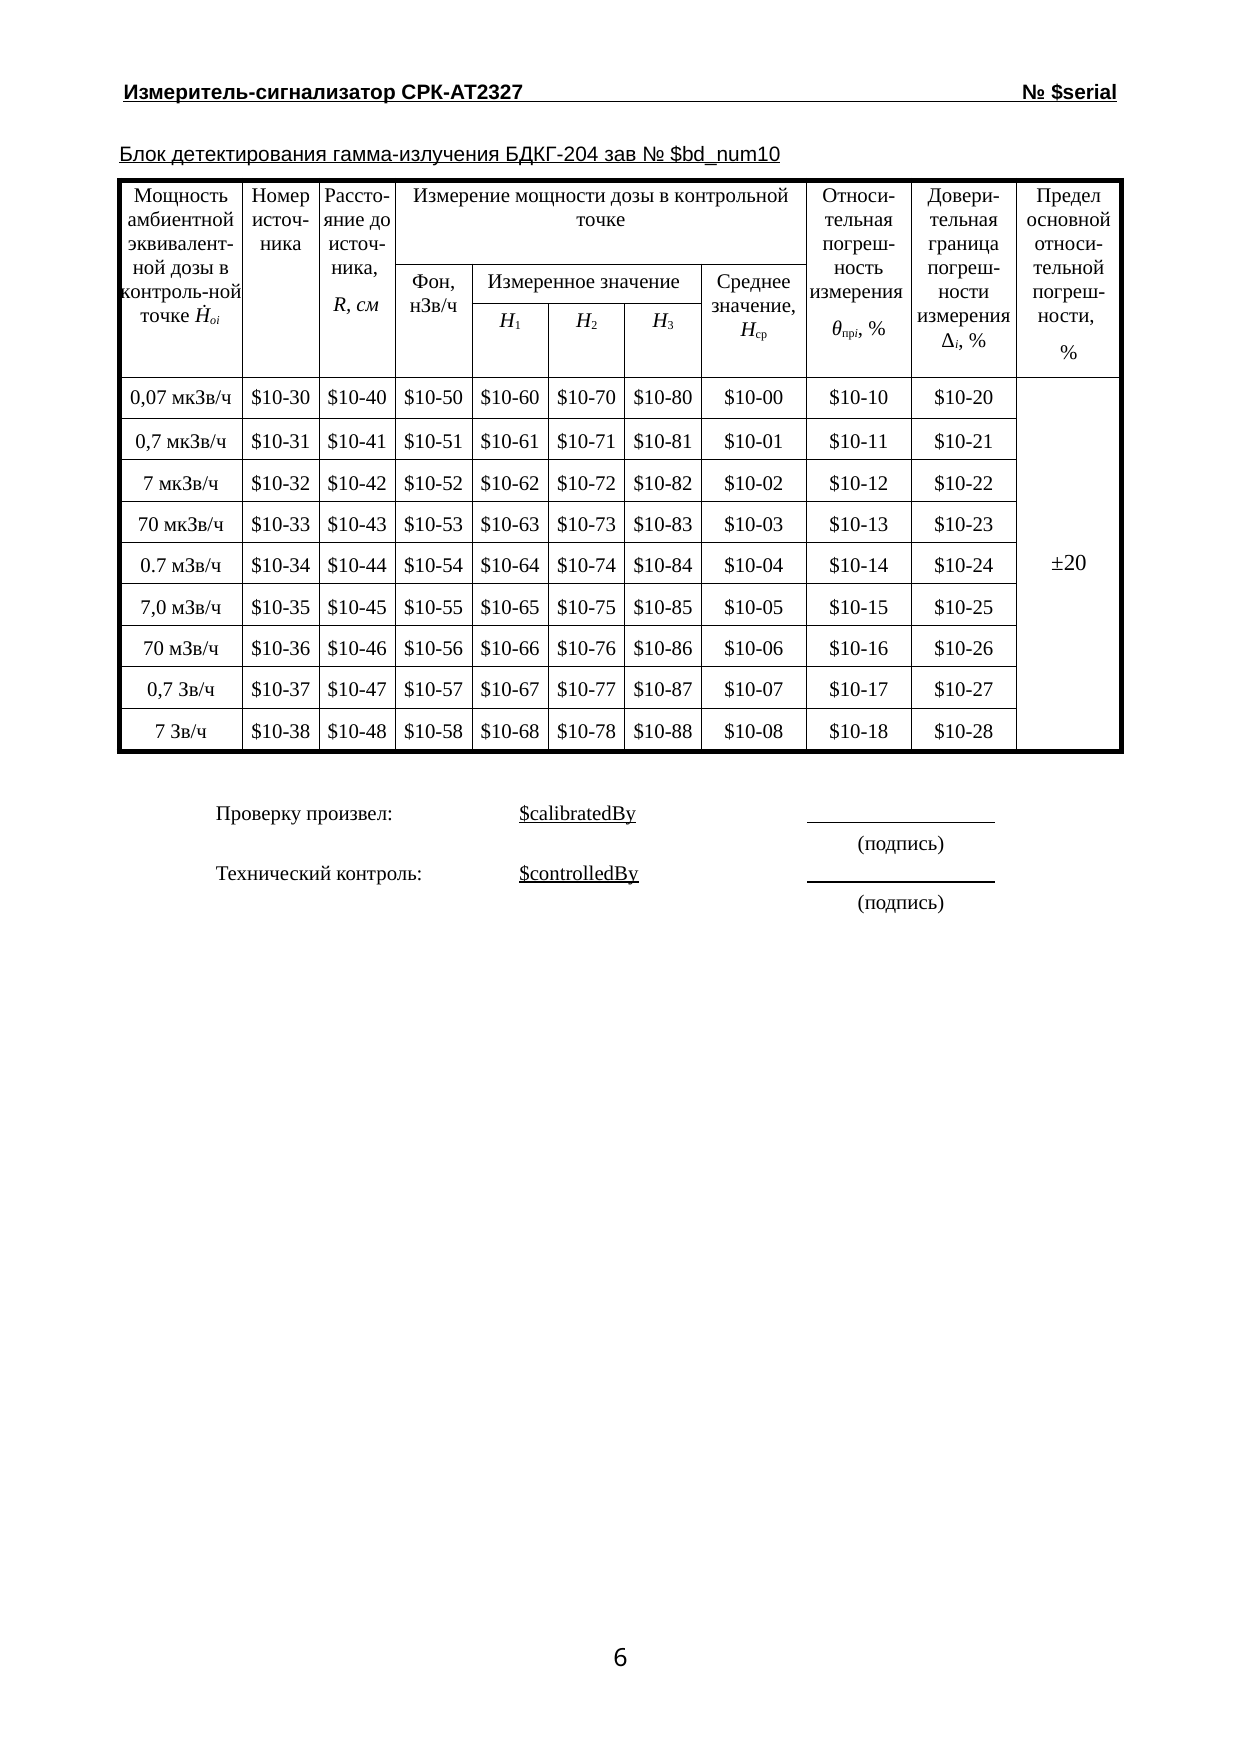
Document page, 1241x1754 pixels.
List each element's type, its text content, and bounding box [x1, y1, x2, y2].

table_cell $10-65 [473, 584, 548, 625]
table_cell $10-86 [625, 626, 701, 666]
table_cell $10-68 [473, 709, 548, 749]
table_cell $controlledBy [514, 855, 771, 890]
table_cell $10-08 [702, 709, 806, 749]
table_cell $10-70 [549, 378, 624, 418]
table_cell $10-75 [549, 584, 624, 625]
table_cell $10-55 [396, 584, 472, 625]
table_cell $10-61 [473, 419, 548, 459]
table_cell Рассто-яние до источ-ника, R, см [320, 183, 395, 377]
table_cell $10-31 [243, 419, 319, 459]
table_cell $10-27 [912, 667, 1016, 707]
table_cell [514, 890, 771, 914]
table_cell 70 мЗв/ч [122, 626, 242, 666]
table_cell $10-51 [396, 419, 472, 459]
table_cell Измеренное значение [473, 265, 701, 303]
table_cell $10-30 [243, 378, 319, 418]
table_cell $10-24 [912, 543, 1016, 583]
table_cell [210, 890, 513, 914]
table_cell $10-36 [243, 626, 319, 666]
table_cell Среднее значение, Hср [702, 265, 806, 377]
table_cell [210, 831, 513, 855]
table_cell $10-06 [702, 626, 806, 666]
table_cell 0.7 мЗв/ч [122, 543, 242, 583]
table_cell $10-17 [807, 667, 911, 707]
table_cell $10-46 [320, 626, 395, 666]
table_cell $10-15 [807, 584, 911, 625]
table_cell $10-25 [912, 584, 1016, 625]
table_cell $10-58 [396, 709, 472, 749]
table_cell $10-40 [320, 378, 395, 418]
table_cell $10-34 [243, 543, 319, 583]
table_cell Мощность амбиентной эквивалент-ной дозы в контроль-ной точке Ḣoi [122, 183, 242, 377]
table_cell H3 [625, 304, 701, 377]
table_cell H1 [473, 304, 548, 377]
table_cell Технический контроль: [210, 855, 513, 890]
table_header Проверку произвел: [210, 795, 513, 831]
table_cell $10-47 [320, 667, 395, 707]
table_cell H2 [549, 304, 624, 377]
table_cell $10-12 [807, 460, 911, 501]
table_cell $10-76 [549, 626, 624, 666]
table_cell $10-20 [912, 378, 1016, 418]
table_cell $10-77 [549, 667, 624, 707]
table_cell $10-82 [625, 460, 701, 501]
table_cell Измерение мощности дозы в контрольной точке [396, 183, 806, 263]
table_cell $10-72 [549, 460, 624, 501]
table_cell $10-50 [396, 378, 472, 418]
table_cell ±20 [1017, 378, 1119, 749]
table_cell $10-10 [807, 378, 911, 418]
table_cell $10-42 [320, 460, 395, 501]
table_cell $10-53 [396, 502, 472, 542]
table_cell $10-43 [320, 502, 395, 542]
table_cell $10-14 [807, 543, 911, 583]
table_cell $10-45 [320, 584, 395, 625]
table_cell $10-33 [243, 502, 319, 542]
table_cell [514, 831, 771, 855]
table_cell Довери-тельная граница погреш-ности измерения Δi, % [912, 183, 1016, 377]
table_cell (подпись) [771, 890, 1030, 914]
table_cell $10-62 [473, 460, 548, 501]
table_cell $10-83 [625, 502, 701, 542]
table_header $calibratedBy [514, 795, 771, 831]
table_cell $10-88 [625, 709, 701, 749]
table_cell $10-54 [396, 543, 472, 583]
table_cell $10-66 [473, 626, 548, 666]
table_cell $10-03 [702, 502, 806, 542]
table_cell $10-81 [625, 419, 701, 459]
table_cell (подпись) [771, 831, 1030, 855]
table_cell $10-18 [807, 709, 911, 749]
table_cell Относи-тельная погреш-ность измерения θпрi, % [807, 183, 911, 377]
table_cell $10-52 [396, 460, 472, 501]
table_cell $10-80 [625, 378, 701, 418]
table_cell $10-16 [807, 626, 911, 666]
table_cell $10-44 [320, 543, 395, 583]
table_cell $10-37 [243, 667, 319, 707]
table_cell $10-74 [549, 543, 624, 583]
table_cell $10-60 [473, 378, 548, 418]
table_cell $10-87 [625, 667, 701, 707]
table_cell $10-26 [912, 626, 1016, 666]
table_cell $10-71 [549, 419, 624, 459]
table_cell $10-23 [912, 502, 1016, 542]
table_cell 0,7 мкЗв/ч [122, 419, 242, 459]
table_cell $10-11 [807, 419, 911, 459]
table_cell $10-01 [702, 419, 806, 459]
table_cell [771, 855, 1030, 890]
table_cell $10-28 [912, 709, 1016, 749]
table_cell $10-21 [912, 419, 1016, 459]
table_cell 70 мкЗв/ч [122, 502, 242, 542]
table_cell 0,07 мкЗв/ч [122, 378, 242, 418]
table_cell $10-63 [473, 502, 548, 542]
table_cell $10-04 [702, 543, 806, 583]
table_cell $10-84 [625, 543, 701, 583]
table_cell Номер источ-ника [243, 183, 319, 377]
table_cell $10-32 [243, 460, 319, 501]
table_cell $10-07 [702, 667, 806, 707]
table_cell 7,0 мЗв/ч [122, 584, 242, 625]
table_cell $10-48 [320, 709, 395, 749]
table_cell $10-00 [702, 378, 806, 418]
table_cell $10-05 [702, 584, 806, 625]
table_cell $10-02 [702, 460, 806, 501]
table_cell $10-41 [320, 419, 395, 459]
table_cell $10-38 [243, 709, 319, 749]
table_cell $10-35 [243, 584, 319, 625]
table_header Блок детектирования гамма-излучения БДКГ-204 зав № $bd_num10 [119, 129, 1121, 178]
table_cell 7 Зв/ч [122, 709, 242, 749]
table_cell $10-73 [549, 502, 624, 542]
table_cell $10-78 [549, 709, 624, 749]
table_cell 0,7 Зв/ч [122, 667, 242, 707]
table_cell $10-22 [912, 460, 1016, 501]
table_cell 7 мкЗв/ч [122, 460, 242, 501]
table_cell $10-57 [396, 667, 472, 707]
table_cell $10-56 [396, 626, 472, 666]
table_cell $10-64 [473, 543, 548, 583]
table_header [771, 795, 1030, 831]
table_cell $10-85 [625, 584, 701, 625]
table_cell Предел основной относи-тельной погреш-ности, % [1017, 183, 1119, 377]
table_cell $10-67 [473, 667, 548, 707]
table_cell $10-13 [807, 502, 911, 542]
table_cell Фон, нЗв/ч [396, 265, 472, 377]
